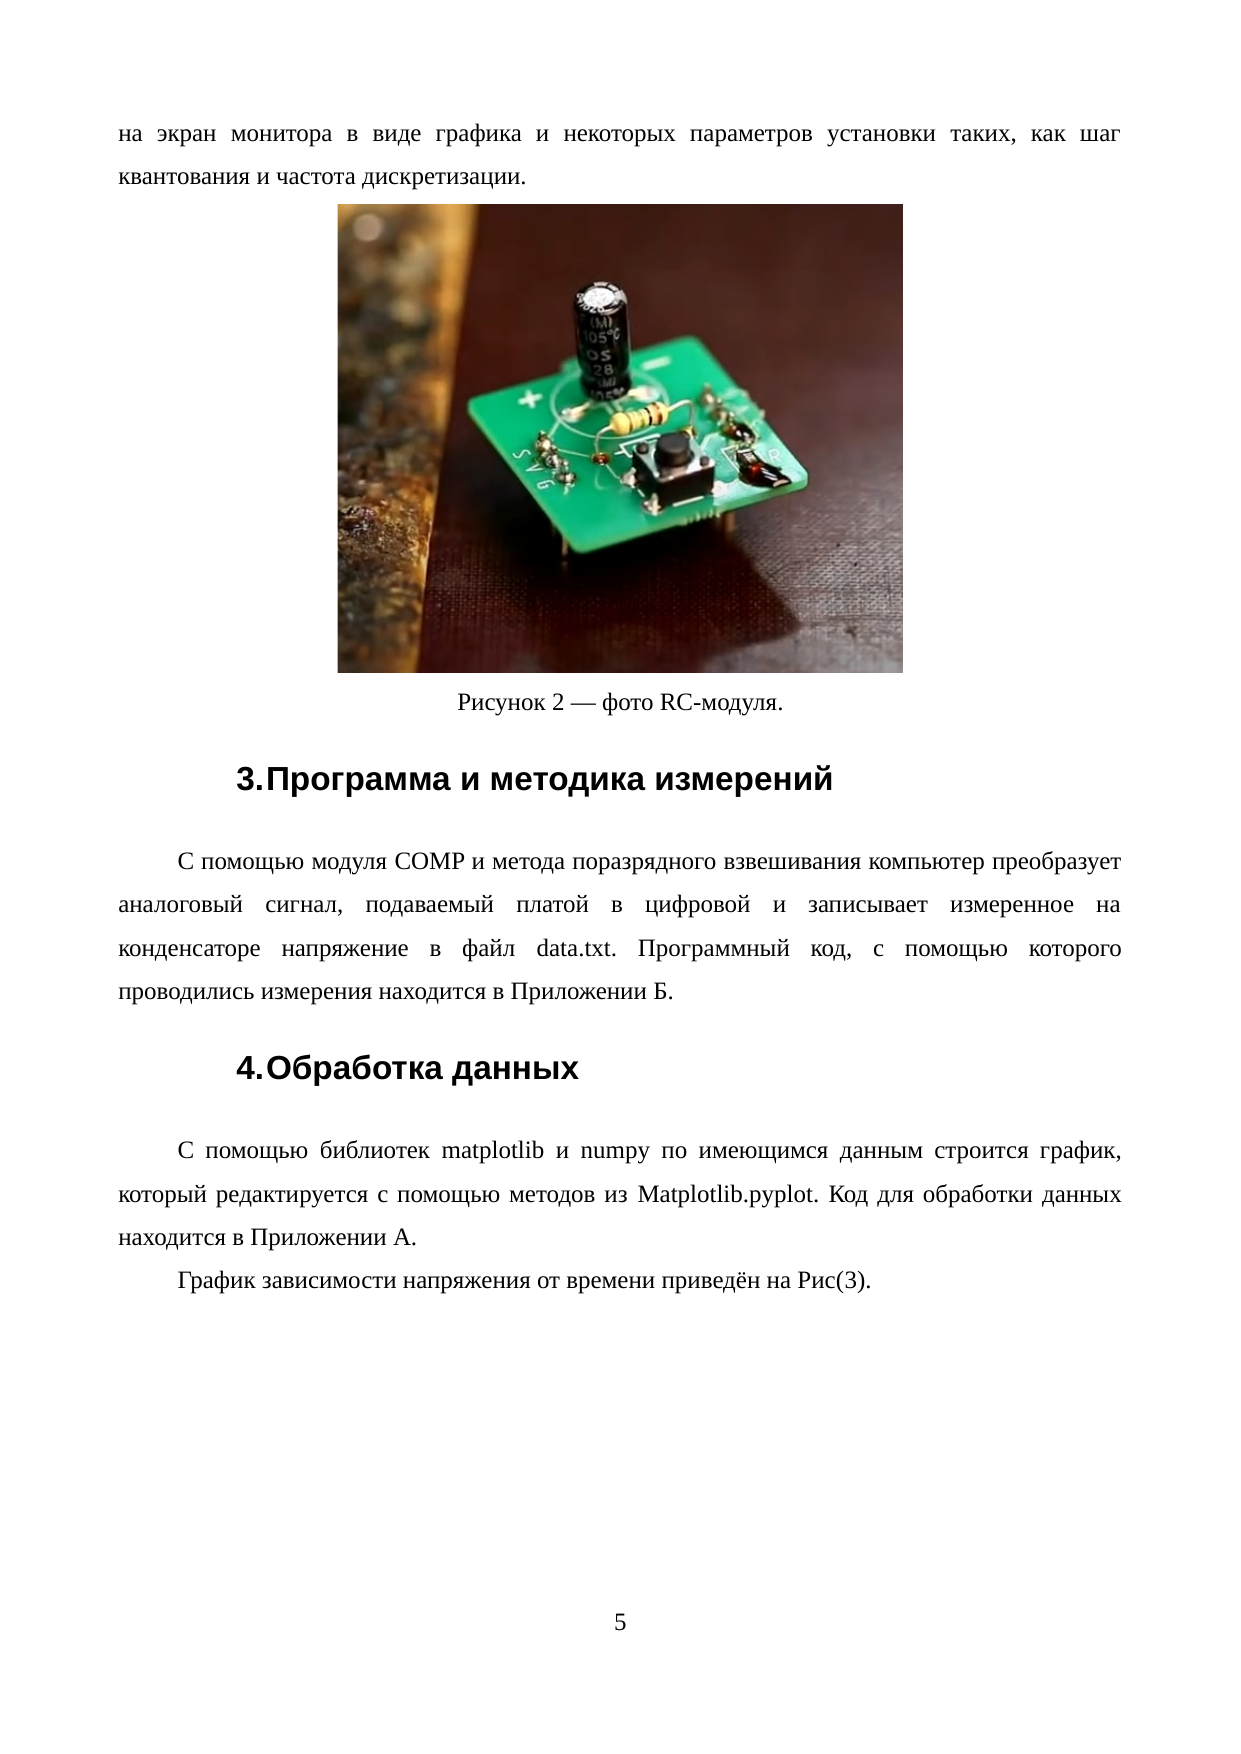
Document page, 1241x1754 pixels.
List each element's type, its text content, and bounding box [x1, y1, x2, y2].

subtitle Обработка данных [118, 1048, 1122, 1087]
text График зависимости напряжения от времени приведён на Рис(3). [118, 1265, 1122, 1294]
text на экран монитора в виде графика и некоторых параметров установки таких, как шаг квантования и частота дискретизации. [118, 118, 1122, 190]
picture [337, 204, 903, 673]
text Рисунок 2 — фото RC-модуля. [118, 687, 1122, 716]
text С помощью модуля COMP и метода поразрядного взвешивания компьютер преобразует аналоговый сигнал, подаваемый платой в цифровой и записывает измеренное на конденсаторе напряжение в файл data.txt. Программный код, с помощью которого проводились измерения находится в Приложении Б. [118, 846, 1122, 1004]
text С помощью библиотек matplotlib и numpy по имеющимся данным строится график, который редактируется с помощью методов из Matplotlib.pyplot. Код для обработки данных находится в Приложении А. [118, 1136, 1122, 1251]
subtitle Программа и методика измерений [118, 759, 1122, 798]
